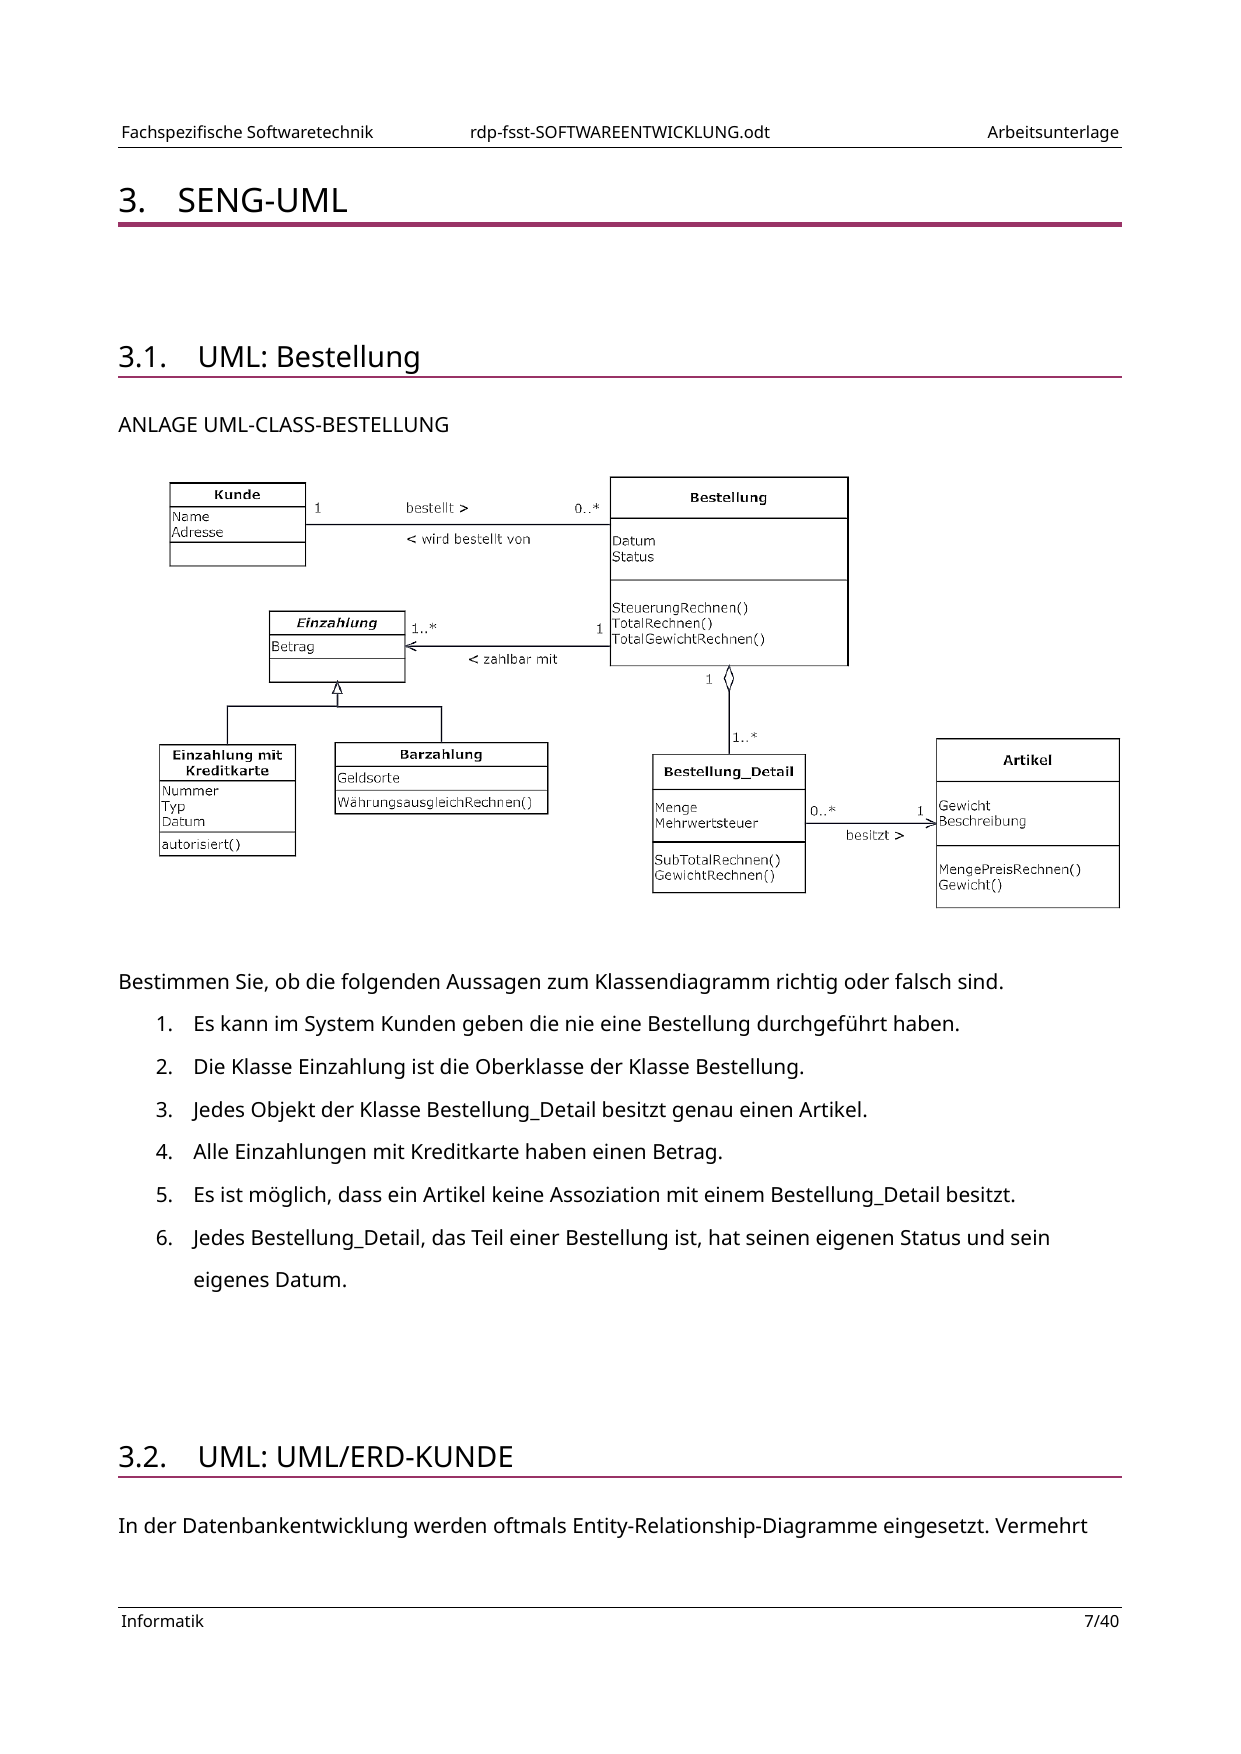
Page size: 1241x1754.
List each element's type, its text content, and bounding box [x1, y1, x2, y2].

list Die Klasse Einzahlung ist die Oberklasse der Klasse Bestellung. [156, 1052, 1122, 1081]
list Alle Einzahlungen mit Kreditkarte haben einen Betrag. [156, 1137, 1122, 1166]
subtitle UML: UML/ERD-KUNDE [118, 1437, 1122, 1476]
list Jedes Objekt der Klasse Bestellung_Detail besitzt genau einen Artikel. [156, 1095, 1122, 1123]
picture [118, 453, 1122, 911]
list Es ist möglich, dass ein Artikel keine Assoziation mit einem Bestellung_Detail besitzt. [156, 1180, 1122, 1208]
list Es kann im System Kunden geben die nie eine Bestellung durchgeführt haben. [156, 1009, 1122, 1038]
subtitle SENG-UML [118, 176, 1122, 222]
list Jedes Bestellung_Detail, das Teil einer Bestellung ist, hat seinen eigenen Status und sein eigenes Datum. [156, 1223, 1122, 1294]
text Bestimmen Sie, ob die folgenden Aussagen zum Klassendiagramm richtig oder falsch sind. [118, 967, 1122, 995]
text ANLAGE UML-CLASS-BESTELLUNG [118, 410, 1122, 439]
subtitle UML: Bestellung [118, 336, 1122, 376]
text In der Datenbankentwicklung werden oftmals Entity-Relationship-Diagramme eingesetzt. Vermehrt [118, 1511, 1122, 1539]
